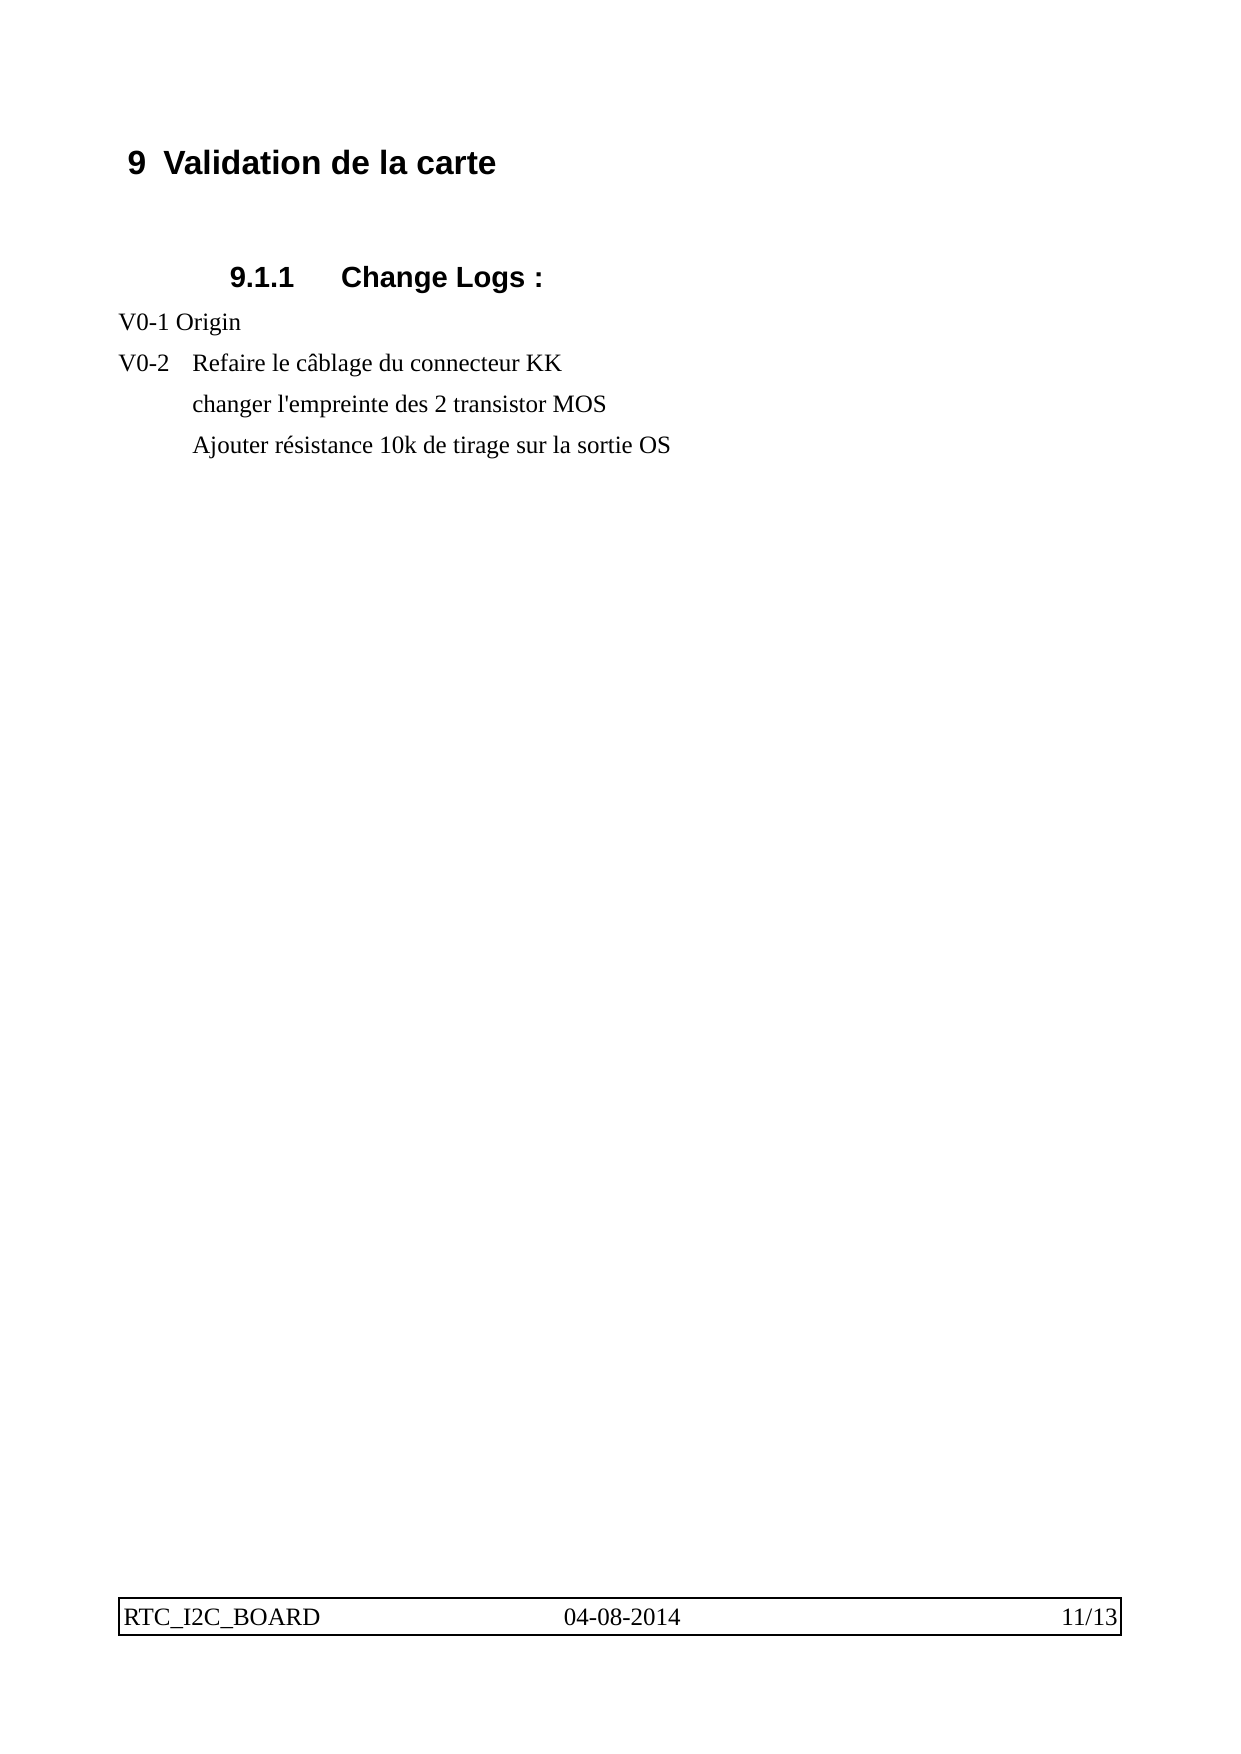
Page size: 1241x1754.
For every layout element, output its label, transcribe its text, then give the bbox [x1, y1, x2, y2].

subtitle Validation de la carte [118, 143, 1122, 182]
text Ajouter résistance 10k de tirage sur la sortie OS [118, 430, 1122, 459]
subtitle Change Logs : [193, 261, 1122, 294]
text changer l'empreinte des 2 transistor MOS [118, 389, 1122, 418]
text V0-1 Origin [118, 307, 1122, 335]
text V0-2 Refaire le câblage du connecteur KK [118, 348, 1122, 377]
